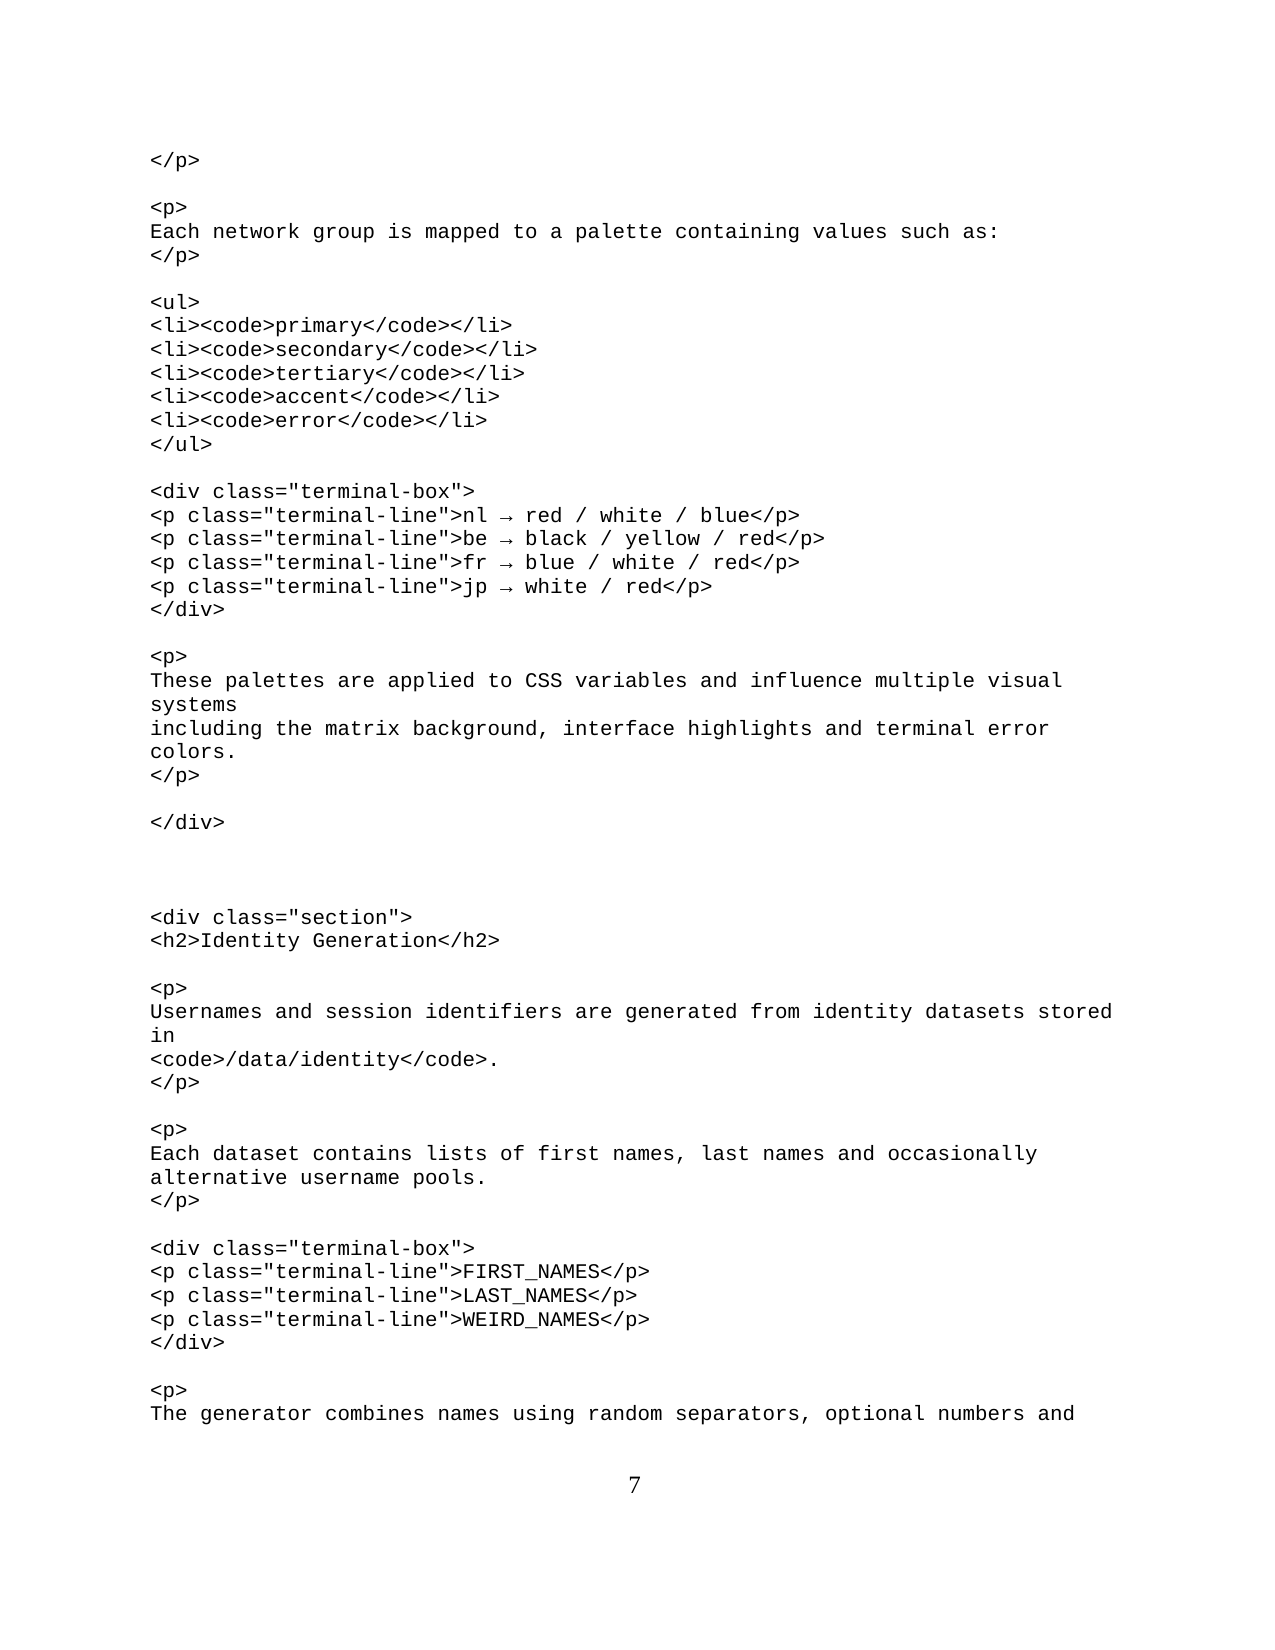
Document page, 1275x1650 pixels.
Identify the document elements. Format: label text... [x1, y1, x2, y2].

text The generator combines names using random separators, optional numbers and [150, 1403, 1125, 1427]
text </p> [150, 150, 1125, 174]
text <p class="terminal-line">be → black / yellow / red</p> [150, 528, 1125, 552]
text <li><code>accent</code></li> [150, 386, 1125, 410]
text including the matrix background, interface highlights and terminal error colors. [150, 717, 1125, 765]
text <li><code>secondary</code></li> [150, 339, 1125, 363]
text </ul> [150, 434, 1125, 457]
text </p> [150, 1072, 1125, 1096]
text Usernames and session identifiers are generated from identity datasets stored in [150, 1001, 1125, 1048]
text <p class="terminal-line">LAST_NAMES</p> [150, 1285, 1125, 1309]
text <p> [150, 1119, 1125, 1143]
text <p class="terminal-line">FIRST_NAMES</p> [150, 1261, 1125, 1285]
text <p> [150, 647, 1125, 670]
text These palettes are applied to CSS variables and influence multiple visual systems [150, 670, 1125, 717]
text <p class="terminal-line">jp → white / red</p> [150, 576, 1125, 599]
text <ul> [150, 292, 1125, 316]
text Each network group is mapped to a palette containing values such as: [150, 221, 1125, 244]
text <li><code>error</code></li> [150, 410, 1125, 434]
text </p> [150, 1190, 1125, 1214]
text <p> [150, 197, 1125, 221]
text </p> [150, 244, 1125, 268]
text <p> [150, 1379, 1125, 1403]
text alternative username pools. [150, 1167, 1125, 1190]
text <code>/data/identity</code>. [150, 1048, 1125, 1072]
text <div class="section"> [150, 907, 1125, 930]
text </p> [150, 765, 1125, 788]
text <p> [150, 978, 1125, 1001]
text Each dataset contains lists of first names, last names and occasionally [150, 1143, 1125, 1167]
text <li><code>tertiary</code></li> [150, 363, 1125, 386]
text </div> [150, 599, 1125, 623]
text <h2>Identity Generation</h2> [150, 930, 1125, 954]
text </div> [150, 1332, 1125, 1356]
text <p class="terminal-line">nl → red / white / blue</p> [150, 505, 1125, 528]
text <p class="terminal-line">WEIRD_NAMES</p> [150, 1309, 1125, 1332]
text <p class="terminal-line">fr → blue / white / red</p> [150, 552, 1125, 576]
text </div> [150, 812, 1125, 836]
text <li><code>primary</code></li> [150, 316, 1125, 339]
text <div class="terminal-box"> [150, 1238, 1125, 1261]
text <div class="terminal-box"> [150, 481, 1125, 505]
